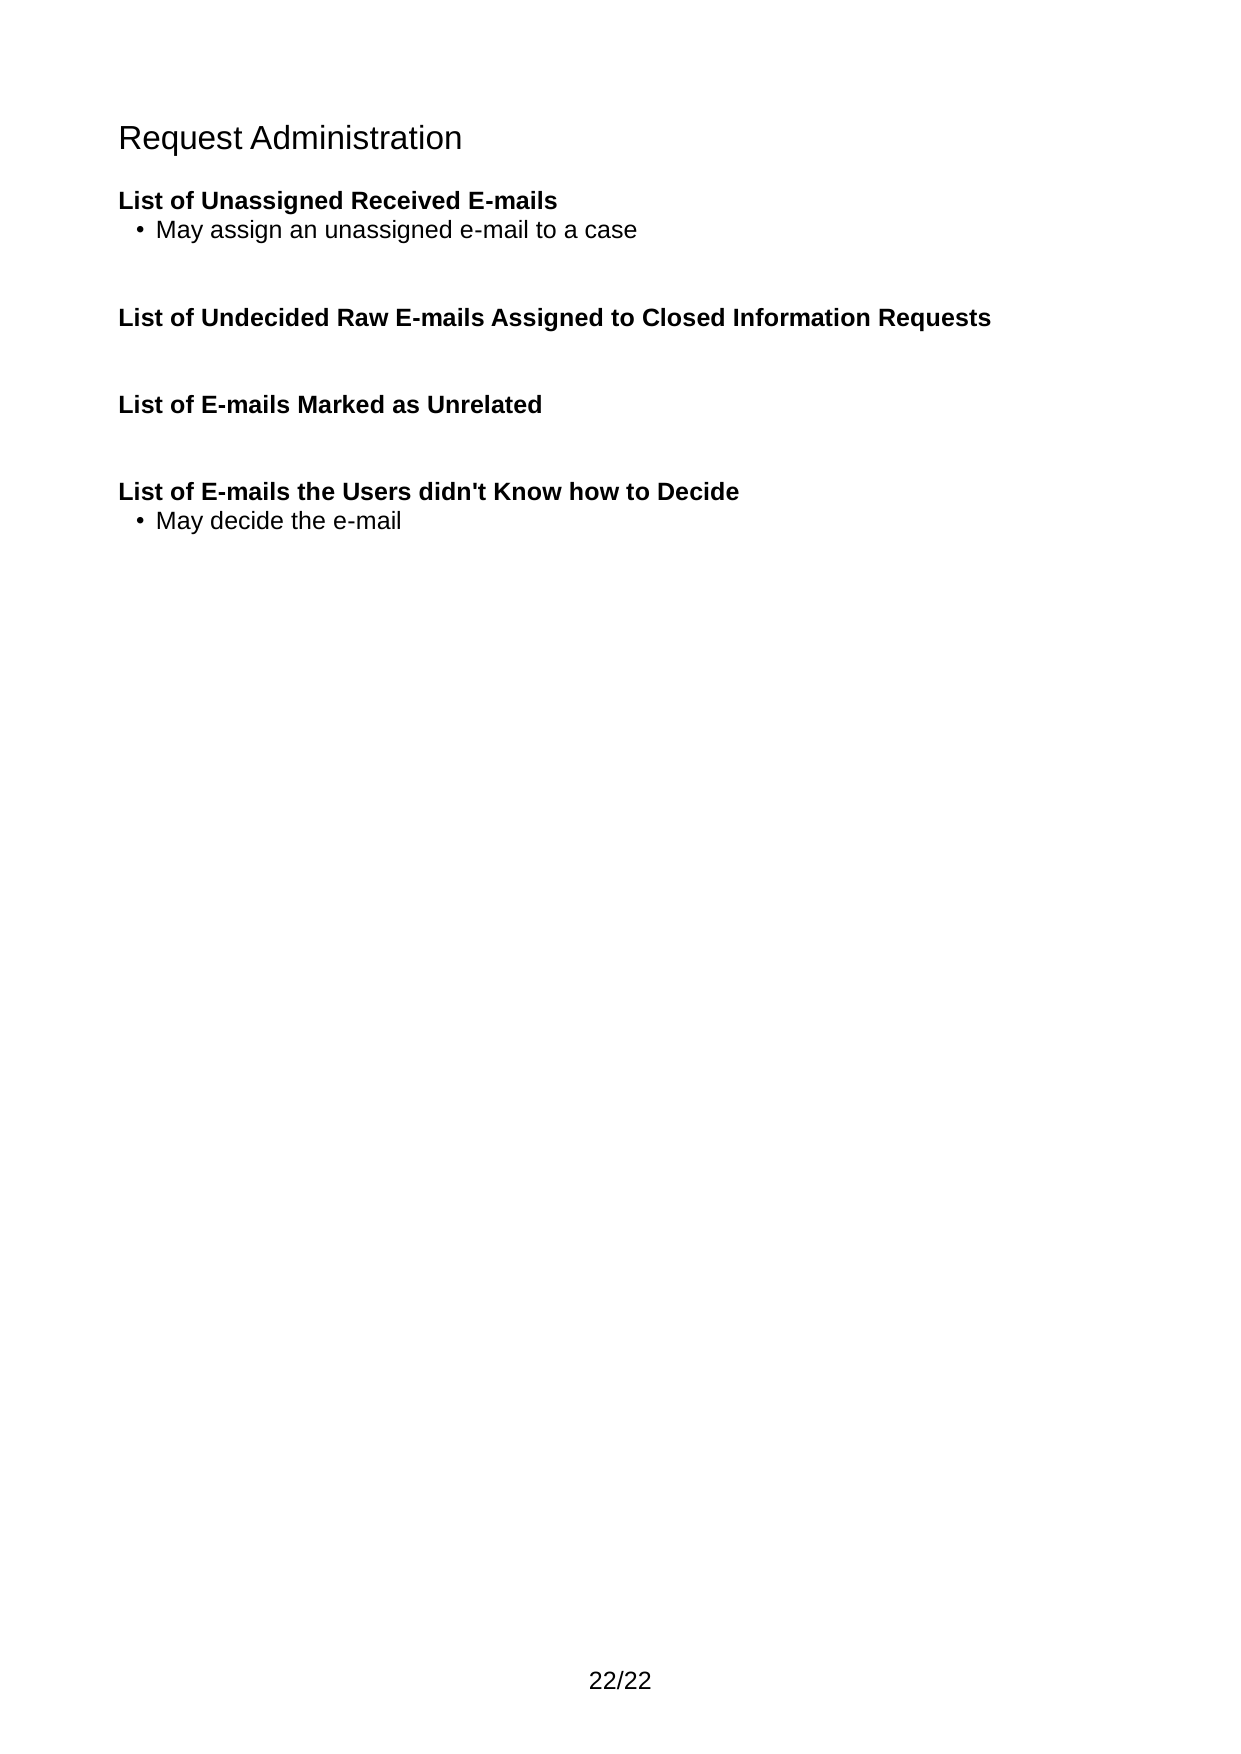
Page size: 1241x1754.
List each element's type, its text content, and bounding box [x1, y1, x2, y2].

subtitle List of E‑mails the Users didn't Know how to Decide [118, 477, 1122, 506]
subtitle List of E‑mails Marked as Unrelated [118, 389, 1122, 419]
subtitle Request Administration [118, 118, 1122, 157]
list May assign an unassigned e‑mail to a case [136, 215, 1122, 244]
subtitle List of Unassigned Received E‑mails [118, 186, 1122, 215]
list May decide the e‑mail [136, 506, 1122, 535]
subtitle List of Undecided Raw E‑mails Assigned to Closed Information Requests [118, 302, 1122, 331]
